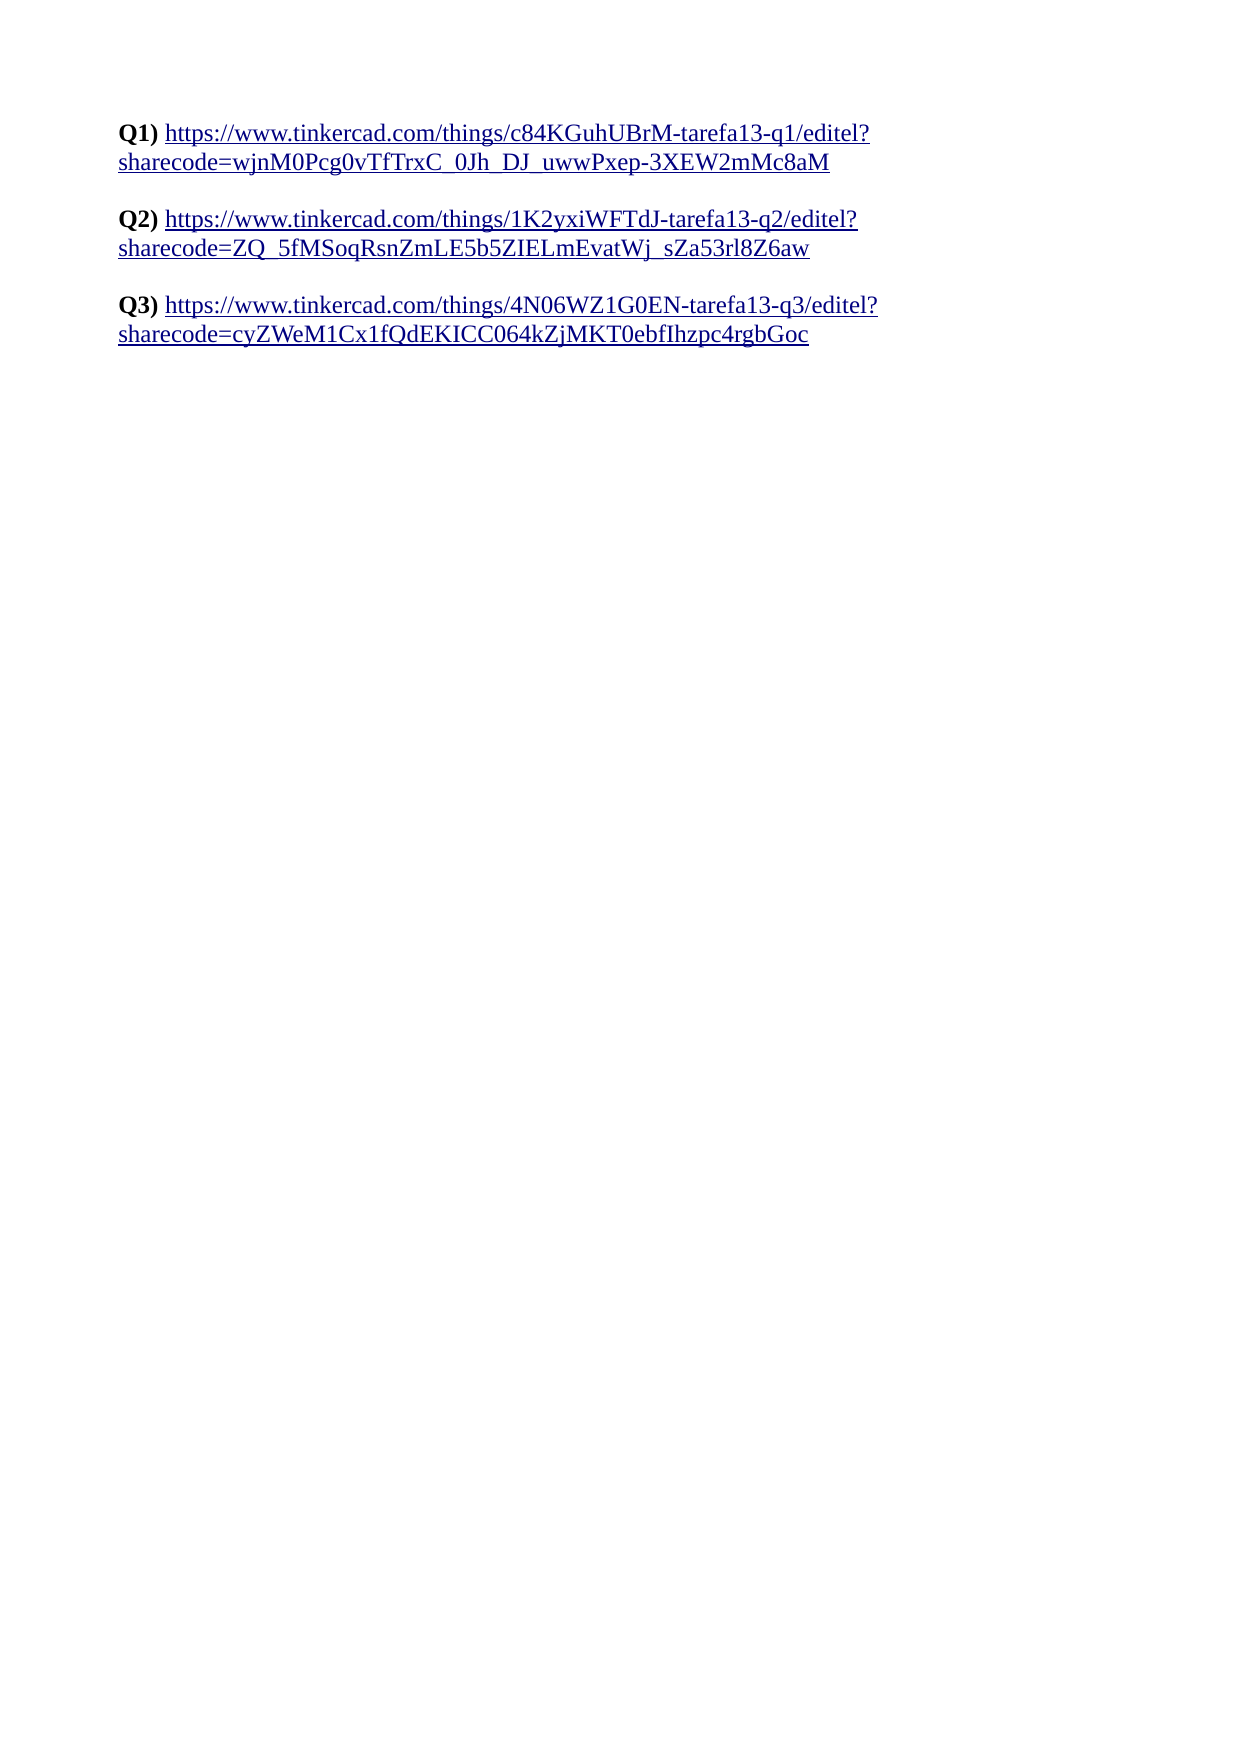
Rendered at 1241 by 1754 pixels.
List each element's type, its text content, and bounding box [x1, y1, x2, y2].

text Q2) https://www.tinkercad.com/things/1K2yxiWFTdJ-tarefa13-q2/editel?sharecode=ZQ_5fMSoqRsnZmLE5b5ZIELmEvatWj_sZa53rl8Z6aw [118, 204, 1122, 262]
text Q1) https://www.tinkercad.com/things/c84KGuhUBrM-tarefa13-q1/editel?sharecode=wjnM0Pcg0vTfTrxC_0Jh_DJ_uwwPxep-3XEW2mMc8aM [118, 118, 1122, 176]
text Q3) https://www.tinkercad.com/things/4N06WZ1G0EN-tarefa13-q3/editel?sharecode=cyZWeM1Cx1fQdEKICC064kZjMKT0ebfIhzpc4rgbGoc [118, 291, 1122, 348]
